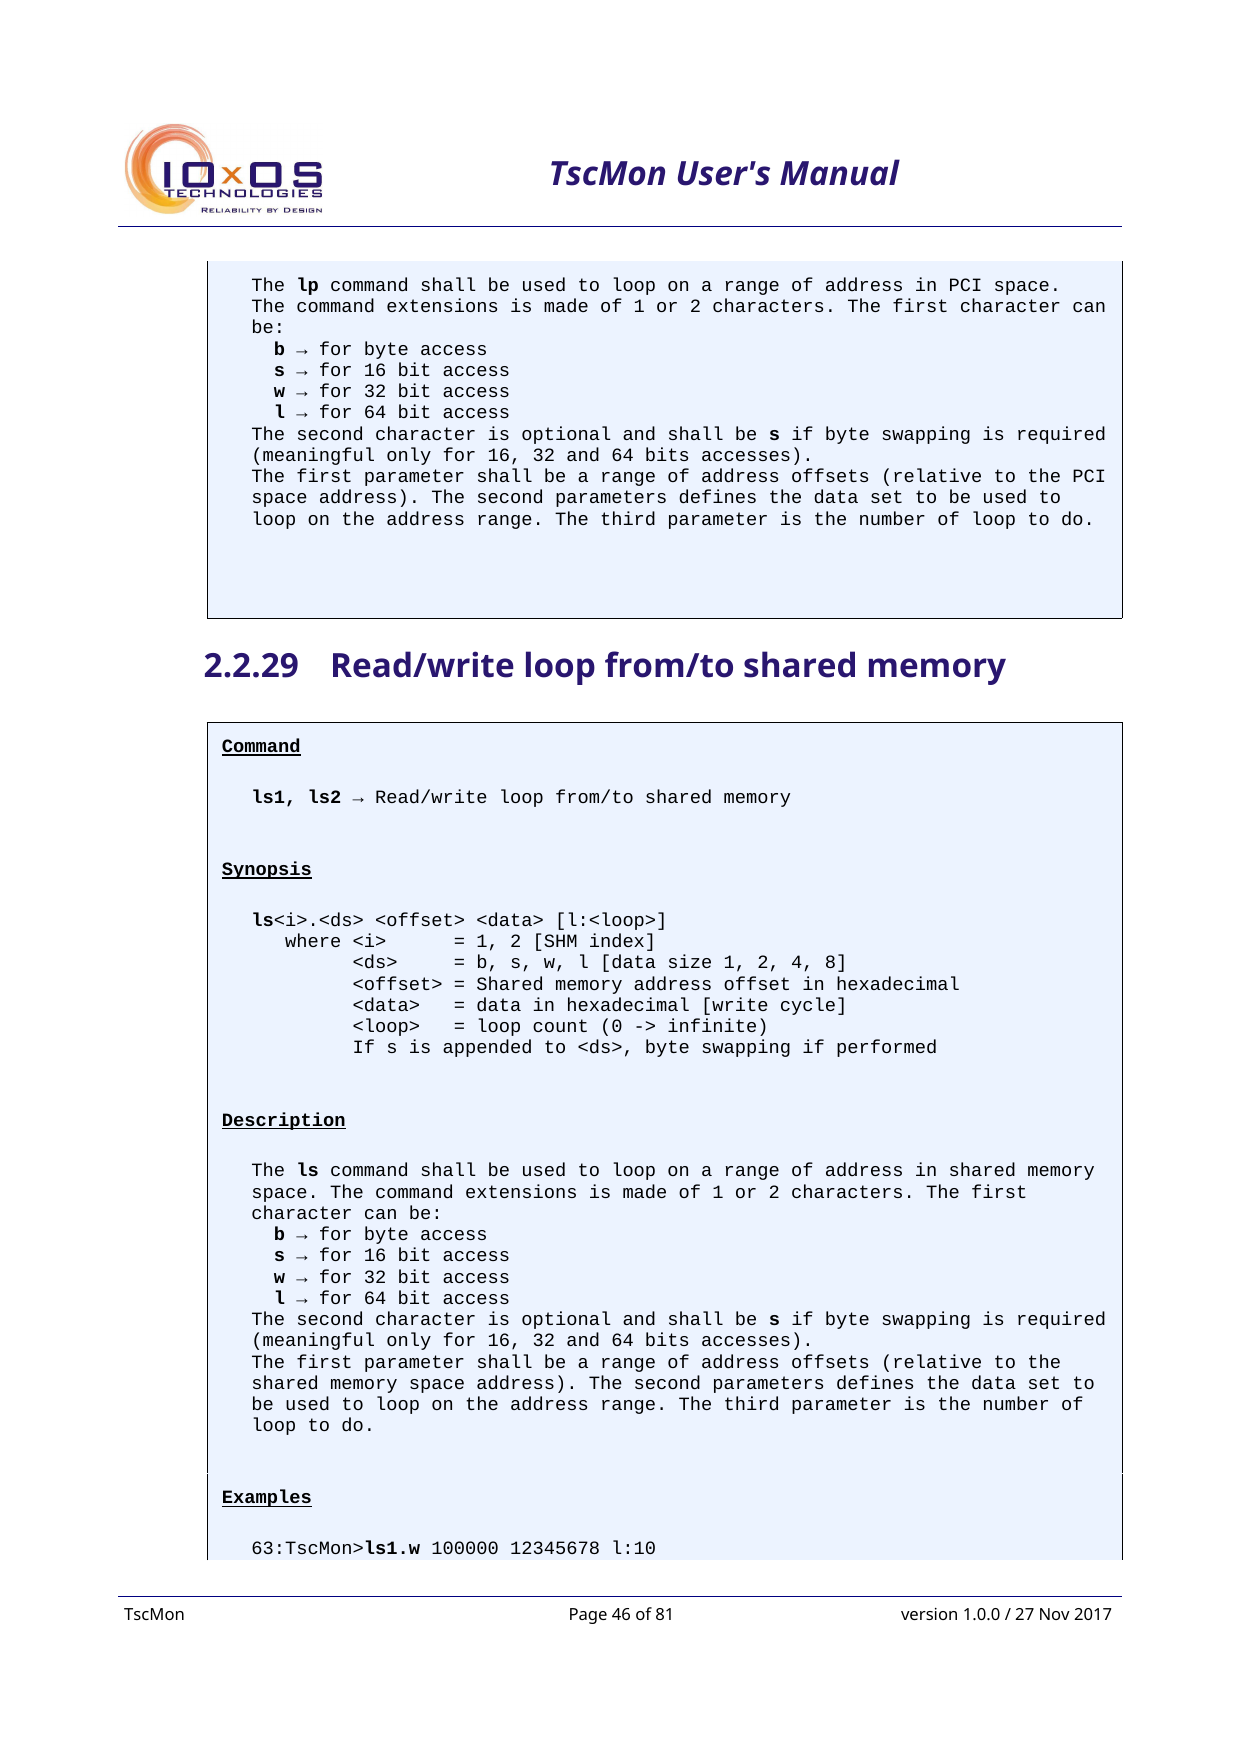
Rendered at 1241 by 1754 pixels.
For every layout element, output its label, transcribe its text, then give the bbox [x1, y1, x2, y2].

text b → for byte access [208, 1225, 1122, 1246]
text s → for 16 bit access [208, 361, 1122, 382]
text <ds> = b, s, w, l [data size 1, 2, 4, 8] [208, 953, 1122, 974]
subtitle Read/write loop from/to shared memory [195, 641, 1122, 687]
text The first parameter shall be a range of address offsets (relative to the shared memory space address). The second parameters defines the data set to be used to loop on the address range. The third parameter is the number of loop to do. [208, 1352, 1122, 1437]
text l → for 64 bit access [208, 403, 1122, 424]
text <loop> = loop count (0 -> infinite) [208, 1017, 1122, 1038]
subtitle Examples [208, 1473, 1122, 1524]
text s → for 16 bit access [208, 1246, 1122, 1267]
text If s is appended to <ds>, byte swapping if performed [208, 1038, 1122, 1059]
text The second character is optional and shall be s if byte swapping is required (meaningful only for 16, 32 and 64 bits accesses). [208, 1310, 1122, 1352]
text The lp command shall be used to loop on a range of address in PCI space. [208, 261, 1122, 297]
text The first parameter shall be a range of address offsets (relative to the PCI space address). The second parameters defines the data set to be used to loop on the address range. The third parameter is the number of loop to do. [208, 467, 1122, 531]
subtitle Description [208, 1096, 1122, 1146]
subtitle Synopsis [208, 845, 1122, 896]
text <data> = data in hexadecimal [write cycle] [208, 996, 1122, 1017]
text Command [208, 723, 1122, 773]
text The second character is optional and shall be s if byte swapping is required (meaningful only for 16, 32 and 64 bits accesses). [208, 424, 1122, 467]
text w → for 32 bit access [208, 382, 1122, 403]
text <offset> = Shared memory address offset in hexadecimal [208, 974, 1122, 996]
picture [123, 123, 323, 217]
text w → for 32 bit access [208, 1267, 1122, 1289]
text The command extensions is made of 1 or 2 characters. The first character can be: [208, 297, 1122, 339]
text b → for byte access [208, 339, 1122, 361]
text 63:TscMon>ls1.w 100000 12345678 l:10 [208, 1524, 1122, 1560]
text The ls command shall be used to loop on a range of address in shared memory space. The command extensions is made of 1 or 2 characters. The first character can be: [208, 1146, 1122, 1225]
text where <i> = 1, 2 [SHM index] [208, 932, 1122, 953]
text ls1, ls2 → Read/write loop from/to shared memory [208, 773, 1122, 809]
text l → for 64 bit access [208, 1289, 1122, 1310]
text ls<i>.<ds> <offset> <data> [l:<loop>] [208, 896, 1122, 932]
